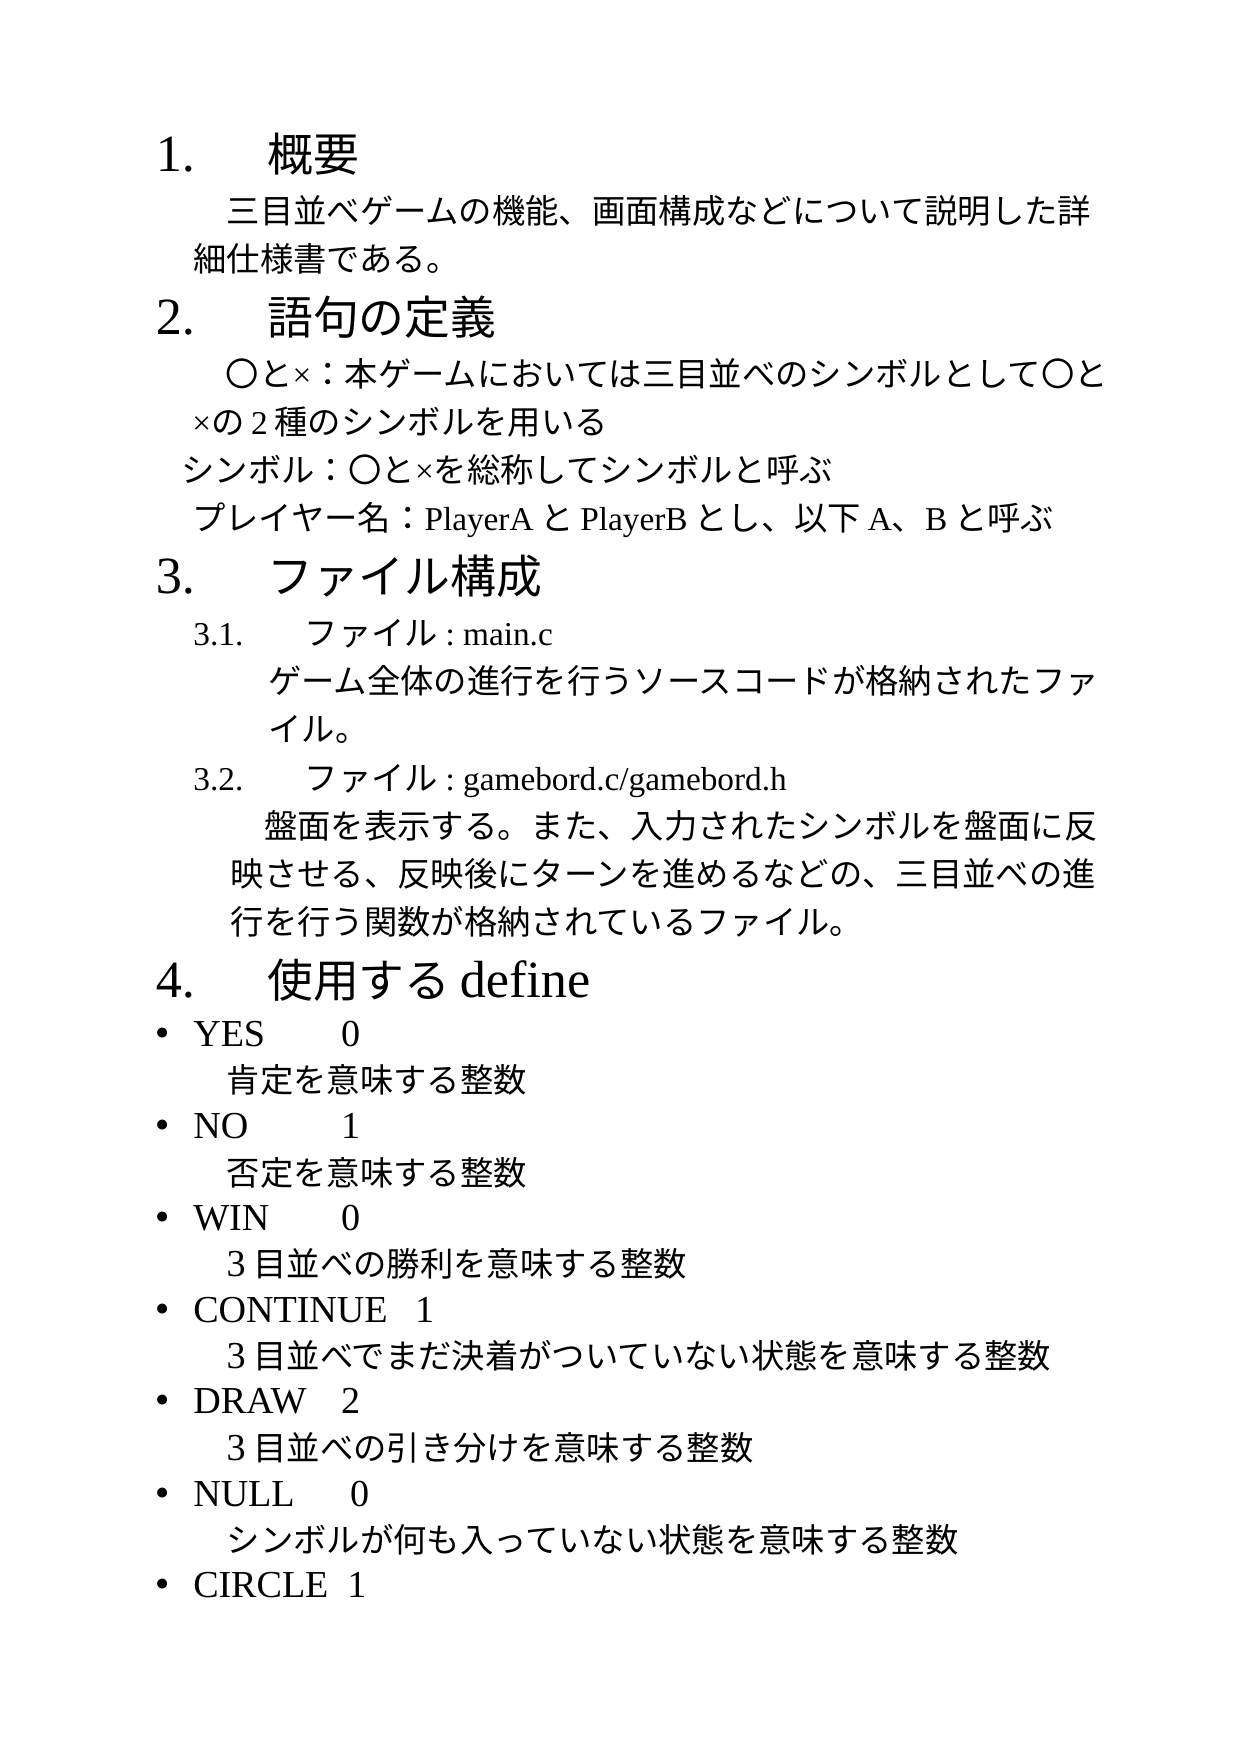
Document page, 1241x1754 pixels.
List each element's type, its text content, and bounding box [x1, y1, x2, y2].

list 三目並べゲームの機能、画面構成などについて説明した詳細仕様書である。 [156, 184, 1122, 281]
list 肯定を意味する整数 [156, 1054, 1122, 1102]
list NULL 0 [156, 1470, 1122, 1514]
list シンボル：〇と×を総称してシンボルと呼ぶ [118, 444, 1122, 492]
list ゲーム全体の進行を行うソースコードが格納されたファイル。 [231, 655, 1122, 751]
list ファイル構成 [156, 540, 1122, 607]
list ファイル : main.c [193, 607, 1122, 655]
list CONTINUE 1 [156, 1286, 1122, 1330]
list CIRCLE 1 [156, 1562, 1122, 1606]
list 3目並べの引き分けを意味する整数 [156, 1422, 1122, 1470]
list 使用するdefine [156, 944, 1122, 1011]
list 否定を意味する整数 [156, 1146, 1122, 1194]
list 語句の定義 [156, 281, 1122, 347]
list 盤面を表示する。また、入力されたシンボルを盤面に反映させる、反映後にターンを進めるなどの、三目並べの進行を行う関数が格納されているファイル。 [193, 799, 1122, 944]
list YES 0 [156, 1011, 1122, 1054]
list NO 1 [156, 1102, 1122, 1146]
list 3目並べの勝利を意味する整数 [156, 1238, 1122, 1286]
list ファイル : gamebord.c/gamebord.h [193, 751, 1122, 799]
list 〇と×：本ゲームにおいては三目並べのシンボルとして〇と ×の2種のシンボルを用いる [118, 347, 1122, 444]
list WIN 0 [156, 1194, 1122, 1238]
list 概要 [156, 118, 1122, 184]
list 3目並べでまだ決着がついていない状態を意味する整数 [156, 1330, 1122, 1378]
list シンボルが何も入っていない状態を意味する整数 [156, 1514, 1122, 1562]
list プレイヤー名：PlayerAとPlayerBとし、以下A、Bと呼ぶ [118, 492, 1122, 540]
list DRAW 2 [156, 1378, 1122, 1422]
